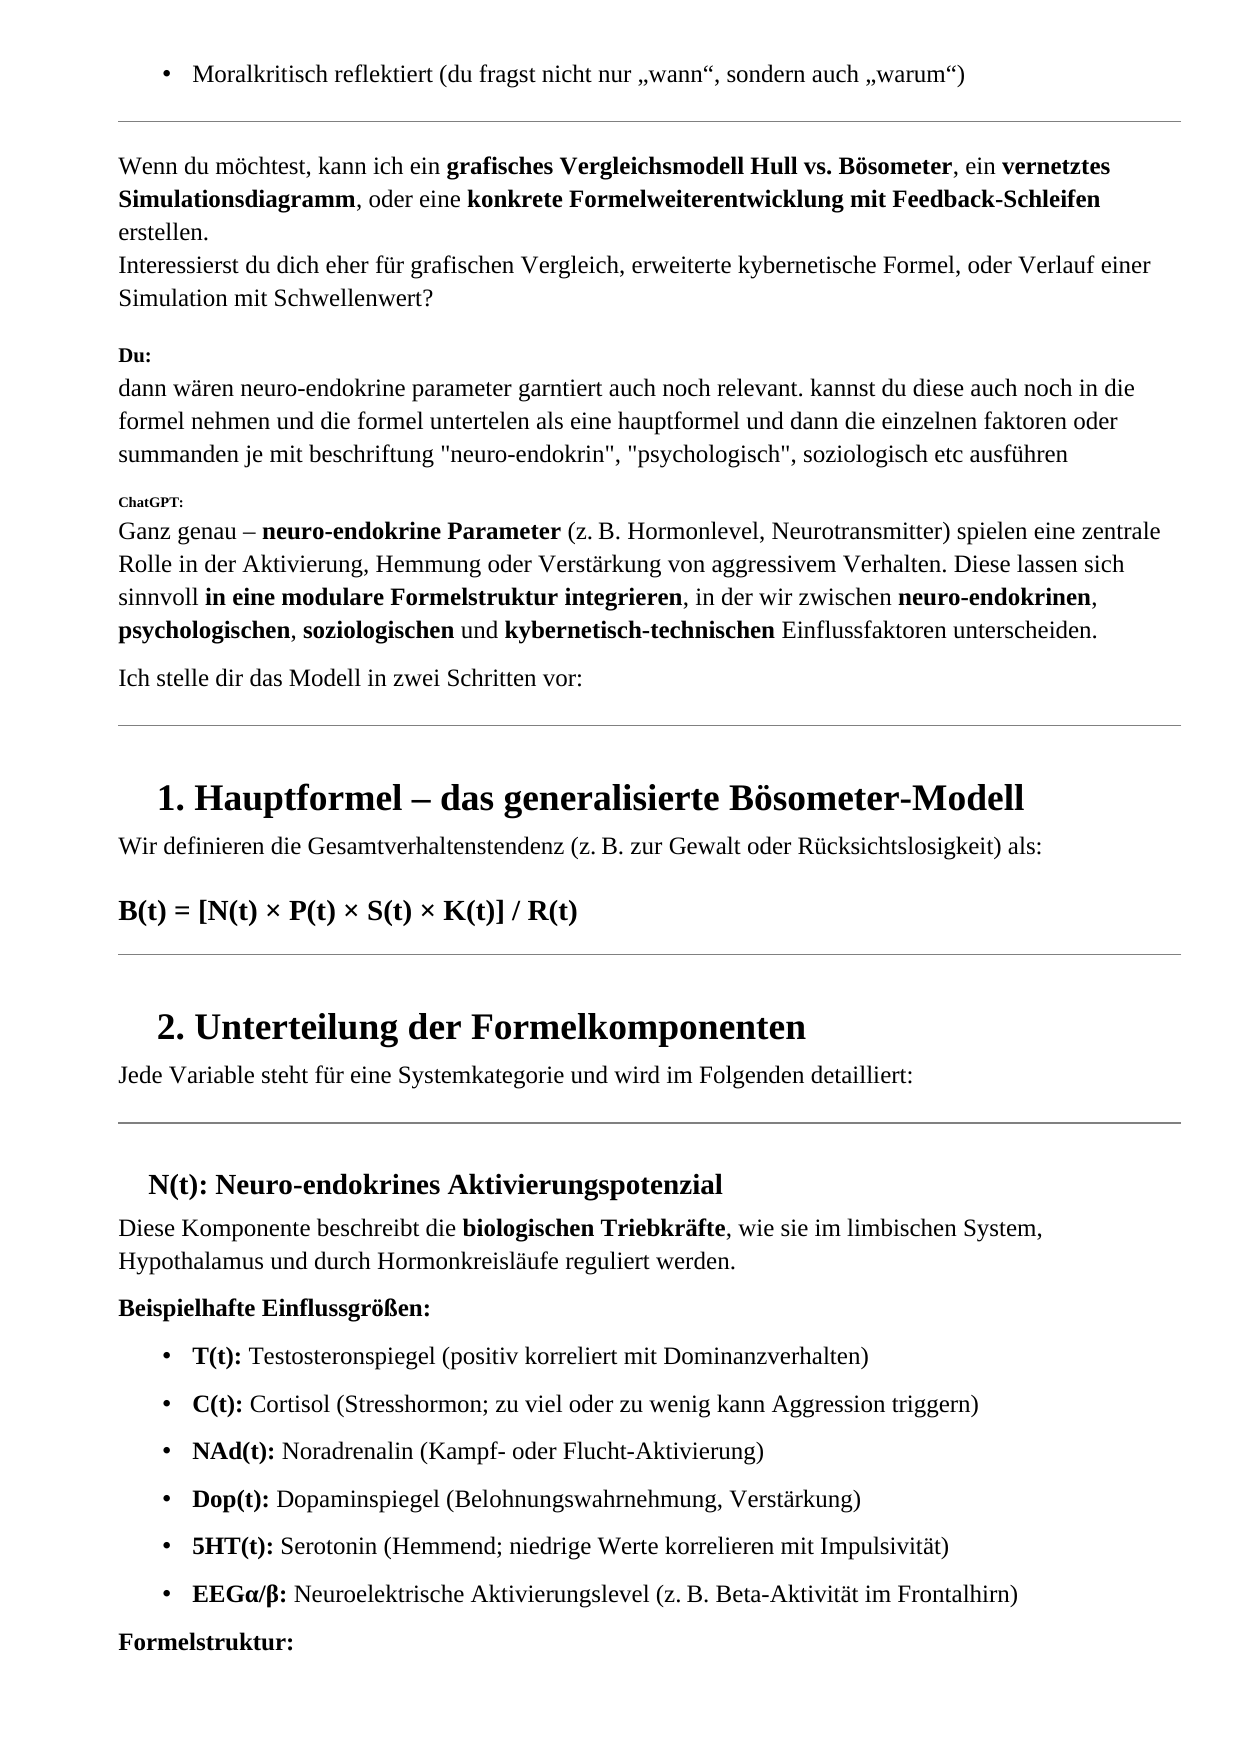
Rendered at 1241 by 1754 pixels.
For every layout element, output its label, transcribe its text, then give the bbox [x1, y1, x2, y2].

text Ganz genau – neuro-endokrine Parameter (z. B. Hormonlevel, Neurotransmitter) spielen eine zentrale Rolle in der Aktivierung, Hemmung oder Verstärkung von aggressivem Verhalten. Diese lassen sich sinnvoll in eine modulare Formelstruktur integrieren, in der wir zwischen neuro-endokrinen, psychologischen, soziologischen und kybernetisch-technischen Einflussfaktoren unterscheiden. [118, 516, 1181, 644]
list Moralkritisch reflektiert (du fragst nicht nur „wann“, sondern auch „warum“) [162, 59, 1181, 88]
list T(t): Testosteronspiegel (positiv korreliert mit Dominanzverhalten) [162, 1341, 1181, 1370]
list EEGα/β: Neuroelektrische Aktivierungslevel (z. B. Beta-Aktivität im Frontalhirn) [162, 1579, 1181, 1608]
text Wenn du möchtest, kann ich ein grafisches Vergleichsmodell Hull vs. Bösometer, ein vernetztes Simulationsdiagramm, oder eine konkrete Formelweiterentwicklung mit Feedback-Schleifen erstellen. Interessierst du dich eher für grafischen Vergleich, erweiterte kybernetische Formel, oder Verlauf einer Simulation mit Schwellenwert? [118, 151, 1181, 312]
text Diese Komponente beschreibt die biologischen Triebkräfte, wie sie im limbischen System, Hypothalamus und durch Hormonkreisläufe reguliert werden. [118, 1213, 1181, 1274]
text Beispielhafte Einflussgrößen: [118, 1293, 1181, 1322]
subtitle Du: [118, 343, 1181, 367]
subtitle 🔶 2. Unterteilung der Formelkomponenten [118, 1005, 1181, 1048]
subtitle 🔷 1. Hauptformel – das generalisierte Bösometer-Modell [118, 776, 1181, 819]
list Dop(t): Dopaminspiegel (Belohnungswahrnehmung, Verstärkung) [162, 1484, 1181, 1513]
subtitle B(t) = [N(t) × P(t) × S(t) × K(t)] / R(t) [118, 893, 1181, 927]
subtitle ChatGPT: [118, 493, 1181, 510]
text Wir definieren die Gesamtverhaltenstendenz (z. B. zur Gewalt oder Rücksichtslosigkeit) als: [118, 831, 1181, 860]
text Ich stelle dir das Modell in zwei Schritten vor: [118, 663, 1181, 692]
list 5HT(t): Serotonin (Hemmend; niedrige Werte korrelieren mit Impulsivität) [162, 1531, 1181, 1560]
list NAd(t): Noradrenalin (Kampf- oder Flucht-Aktivierung) [162, 1436, 1181, 1465]
list C(t): Cortisol (Stresshormon; zu viel oder zu wenig kann Aggression triggern) [162, 1389, 1181, 1417]
text Jede Variable steht für eine Systemkategorie und wird im Folgenden detailliert: [118, 1060, 1181, 1089]
text dann wären neuro-endokrine parameter garntiert auch noch relevant. kannst du diese auch noch in die formel nehmen und die formel untertelen als eine hauptformel und dann die einzelnen faktoren oder summanden je mit beschriftung "neuro-endokrin", "psychologisch", soziologisch etc ausführen [118, 373, 1181, 468]
subtitle 🧠 N(t): Neuro-endokrines Aktivierungspotenzial [118, 1167, 1181, 1200]
text Formelstruktur: [118, 1627, 1181, 1655]
